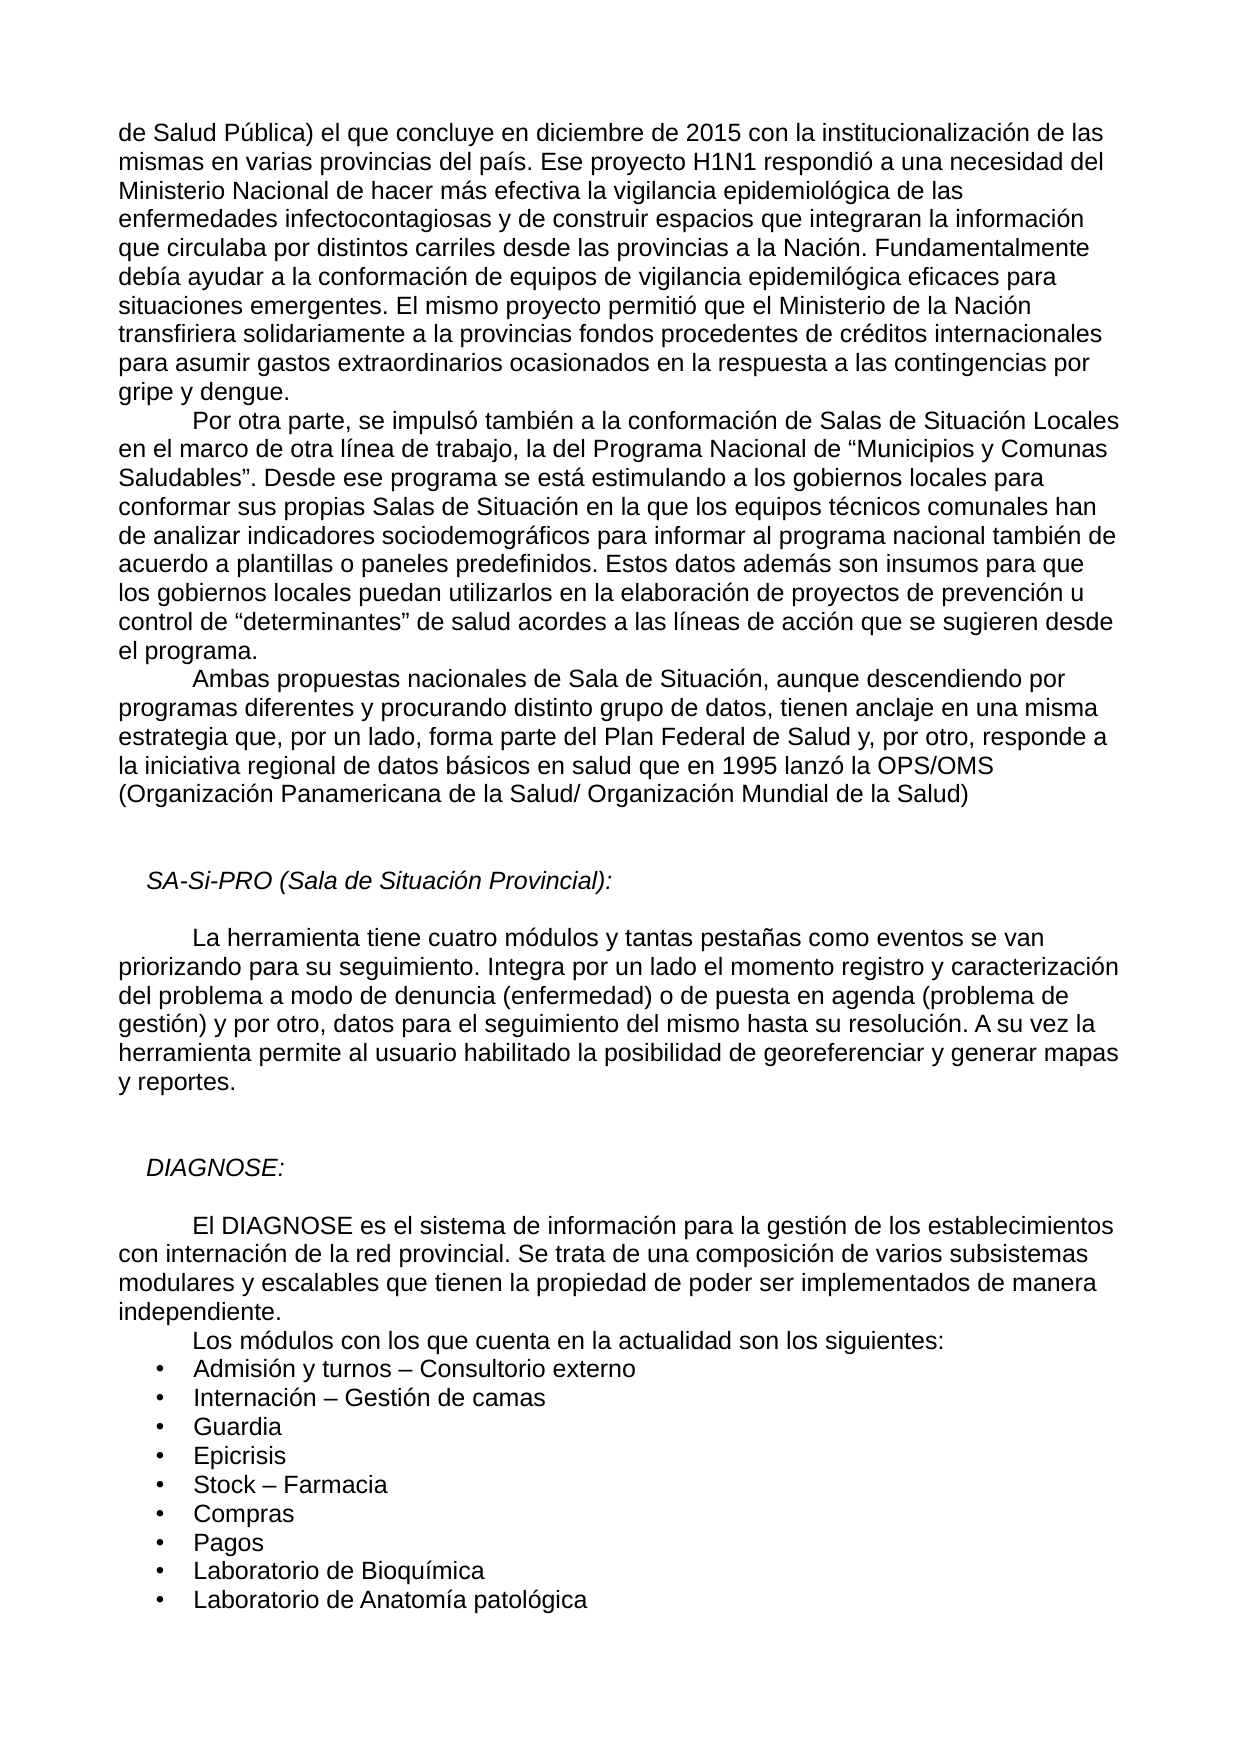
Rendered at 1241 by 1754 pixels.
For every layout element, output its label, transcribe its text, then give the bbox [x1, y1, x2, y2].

text de Salud Pública) el que concluye en diciembre de 2015 con la institucionalización de las mismas en varias provincias del país. Ese proyecto H1N1 respondió a una necesidad del Ministerio Nacional de hacer más efectiva la vigilancia epidemiológica de las enfermedades infectocontagiosas y de construir espacios que integraran la información que circulaba por distintos carriles desde las provincias a la Nación. Fundamentalmente debía ayudar a la conformación de equipos de vigilancia epidemilógica eficaces para situaciones emergentes. El mismo proyecto permitió que el Ministerio de la Nación transfiriera solidariamente a la provincias fondos procedentes de créditos internacionales para asumir gastos extraordinarios ocasionados en la respuesta a las contingencias por gripe y dengue. [118, 118, 1122, 406]
list Internación – Gestión de camas [156, 1383, 1122, 1412]
text SA-Si-PRO (Sala de Situación Provincial): [118, 866, 1122, 894]
text DIAGNOSE: [118, 1153, 1122, 1182]
text Los módulos con los que cuenta en la actualidad son los siguientes: [118, 1326, 1122, 1354]
list Pagos [156, 1527, 1122, 1556]
list Compras [156, 1499, 1122, 1527]
text El DIAGNOSE es el sistema de información para la gestión de los establecimientos con internación de la red provincial. Se trata de una composición de varios subsistemas modulares y escalables que tienen la propiedad de poder ser implementados de manera independiente. [118, 1211, 1122, 1326]
list Laboratorio de Anatomía patológica [156, 1585, 1122, 1614]
text Por otra parte, se impulsó también a la conformación de Salas de Situación Locales en el marco de otra línea de trabajo, la del Programa Nacional de “Municipios y Comunas Saludables”. Desde ese programa se está estimulando a los gobiernos locales para conformar sus propias Salas de Situación en la que los equipos técnicos comunales han de analizar indicadores sociodemográficos para informar al programa nacional también de acuerdo a plantillas o paneles predefinidos. Estos datos además son insumos para que los gobiernos locales puedan utilizarlos en la elaboración de proyectos de prevención u control de “determinantes” de salud acordes a las líneas de acción que se sugieren desde el programa. [118, 406, 1122, 664]
list Stock – Farmacia [156, 1470, 1122, 1499]
list Admisión y turnos – Consultorio externo [156, 1354, 1122, 1383]
text Ambas propuestas nacionales de Sala de Situación, aunque descendiendo por programas diferentes y procurando distinto grupo de datos, tienen anclaje en una misma estrategia que, por un lado, forma parte del Plan Federal de Salud y, por otro, responde a la iniciativa regional de datos básicos en salud que en 1995 lanzó la OPS/OMS (Organización Panamericana de la Salud/ Organización Mundial de la Salud) [118, 664, 1122, 808]
list Laboratorio de Bioquímica [156, 1556, 1122, 1585]
list Guardia [156, 1412, 1122, 1441]
text La herramienta tiene cuatro módulos y tantas pestañas como eventos se van priorizando para su seguimiento. Integra por un lado el momento registro y caracterización del problema a modo de denuncia (enfermedad) o de puesta en agenda (problema de gestión) y por otro, datos para el seguimiento del mismo hasta su resolución. A su vez la herramienta permite al usuario habilitado la posibilidad de georeferenciar y generar mapas y reportes. [118, 923, 1122, 1096]
list Epicrisis [156, 1441, 1122, 1470]
